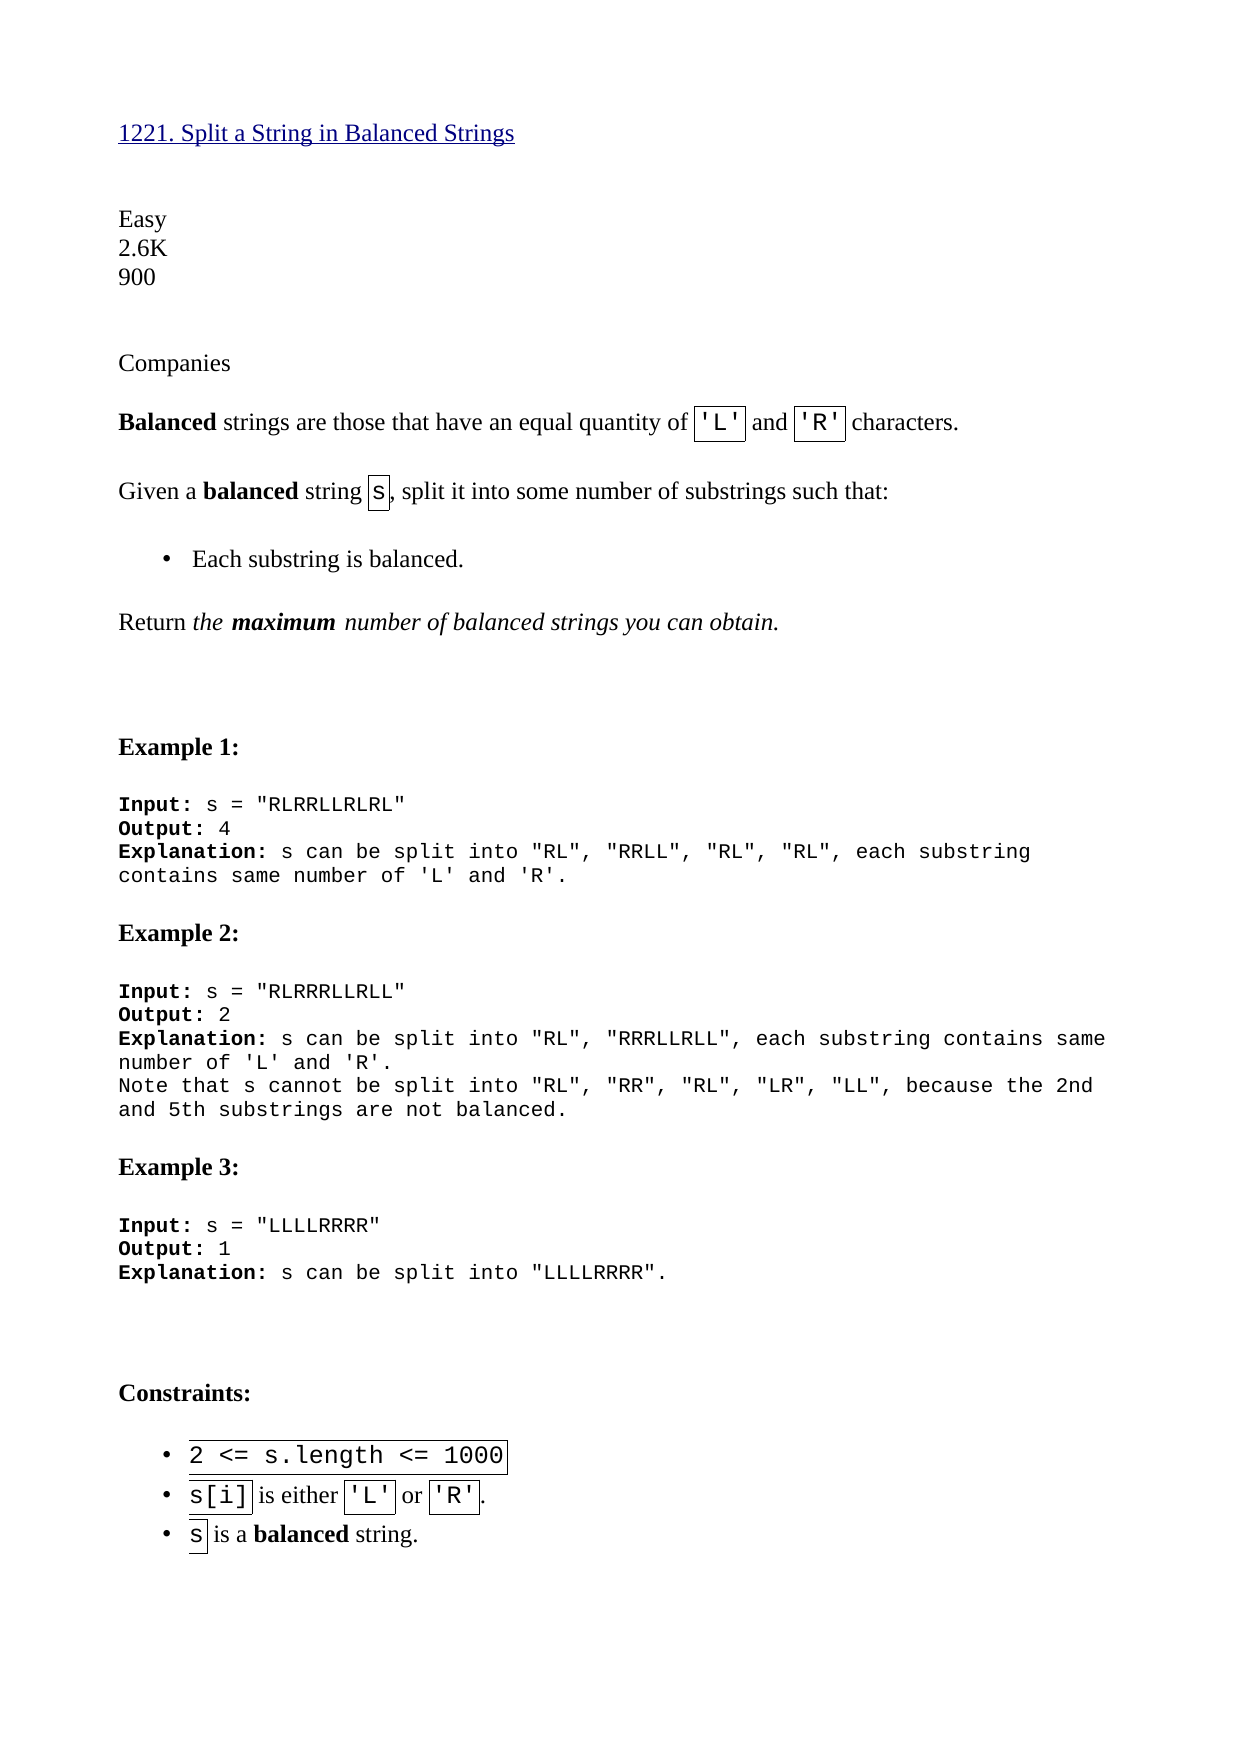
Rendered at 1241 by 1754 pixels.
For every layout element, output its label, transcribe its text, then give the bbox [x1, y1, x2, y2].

list [508, 1440, 1122, 1474]
text Companies [118, 348, 1122, 377]
list s[i] is either 'L' or 'R'. [480, 1479, 1122, 1514]
text s [369, 476, 389, 510]
text Easy [118, 204, 1122, 233]
list s is a balanced string. [162, 1519, 207, 1553]
text Given a balanced string [118, 475, 368, 510]
text Input: s = "RLRRRLLRLL" [118, 981, 1122, 1004]
text 2.6K [118, 233, 1122, 262]
text Output: 1 [118, 1238, 1122, 1262]
text 900 [118, 262, 1122, 291]
text characters. [846, 406, 1122, 441]
text , split it into some number of substrings such that: [390, 475, 1122, 510]
list s[i] is either 'L' or 'R'. [162, 1479, 252, 1514]
text Input: s = "RLRRLLRLRL" [118, 794, 1122, 818]
text Explanation: s can be split into "LLLLRRRR". [118, 1262, 1122, 1286]
text 'R' [795, 407, 845, 441]
list s is a balanced string. [208, 1519, 1122, 1553]
list s[i] is either 'L' or 'R'. [396, 1479, 479, 1514]
list 2 <= s.length <= 1000 [162, 1440, 507, 1474]
text Constraints: [118, 1378, 1122, 1406]
text Output: 2 [118, 1004, 1122, 1028]
text Balanced strings are those that have an equal quantity of [118, 406, 694, 441]
text Explanation: s can be split into "RL", "RRLL", "RL", "RL", each substring contains same number of 'L' and 'R'. [118, 842, 1122, 889]
list s[i] is either 'L' or 'R'. [253, 1479, 395, 1514]
text 'L' [695, 407, 745, 441]
text 1221. Split a String in Balanced Strings [118, 118, 1122, 147]
list Each substring is balanced. [162, 544, 1122, 573]
text Example 2: [118, 918, 1122, 947]
list s[i] is either 'L' or 'R'. [430, 1481, 479, 1514]
text Example 1: [118, 732, 1122, 761]
text Note that s cannot be split into "RL", "RR", "RL", "LR", "LL", because the 2nd and 5th substrings are not balanced. [118, 1075, 1122, 1123]
text Return the maximum number of balanced strings you can obtain. [118, 607, 1122, 636]
text Example 3: [118, 1152, 1122, 1181]
text Explanation: s can be split into "RL", "RRRLLRLL", each substring contains same number of 'L' and 'R'. [118, 1028, 1122, 1075]
list s[i] is either 'L' or 'R'. [345, 1481, 395, 1514]
text and [746, 406, 794, 441]
text Input: s = "LLLLRRRR" [118, 1215, 1122, 1238]
text Output: 4 [118, 818, 1122, 842]
